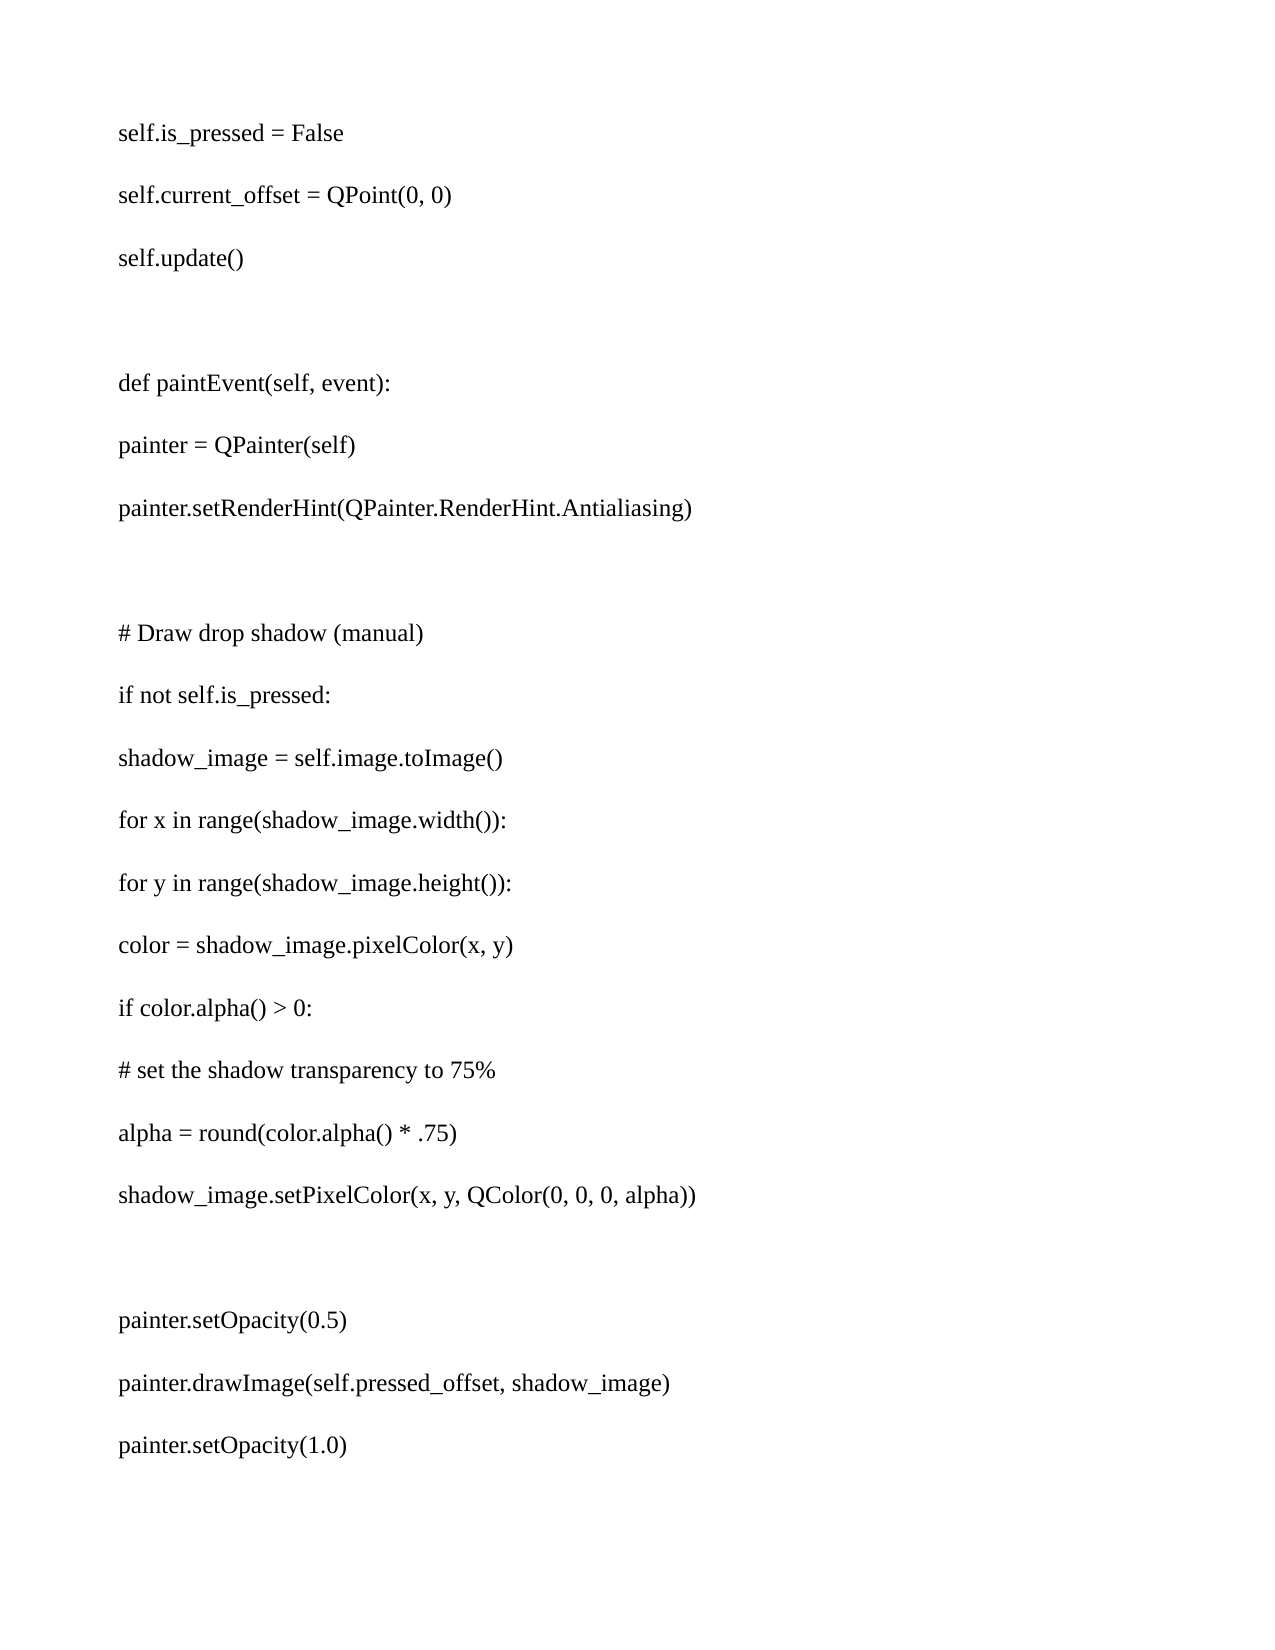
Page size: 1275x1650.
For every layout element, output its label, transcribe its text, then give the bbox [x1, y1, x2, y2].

text alpha = round(color.alpha() * .75) [118, 1118, 1157, 1147]
text shadow_image = self.image.toImage() [118, 743, 1157, 772]
text color = shadow_image.pixelColor(x, y) [118, 931, 1157, 959]
text painter.setOpacity(0.5) [118, 1306, 1157, 1334]
text painter.drawImage(self.pressed_offset, shadow_image) [118, 1368, 1157, 1397]
text painter.setRenderHint(QPainter.RenderHint.Antialiasing) [118, 493, 1157, 522]
text self.update() [118, 243, 1157, 272]
text def paintEvent(self, event): [118, 368, 1157, 397]
text for x in range(shadow_image.width()): [118, 806, 1157, 834]
text painter = QPainter(self) [118, 431, 1157, 459]
text # set the shadow transparency to 75% [118, 1056, 1157, 1084]
text for y in range(shadow_image.height()): [118, 868, 1157, 897]
text self.current_offset = QPoint(0, 0) [118, 181, 1157, 209]
text painter.setOpacity(1.0) [118, 1431, 1157, 1459]
text if not self.is_pressed: [118, 681, 1157, 709]
text self.is_pressed = False [118, 118, 1157, 147]
text # Draw drop shadow (manual) [118, 618, 1157, 647]
text shadow_image.setPixelColor(x, y, QColor(0, 0, 0, alpha)) [118, 1181, 1157, 1209]
text if color.alpha() > 0: [118, 993, 1157, 1022]
